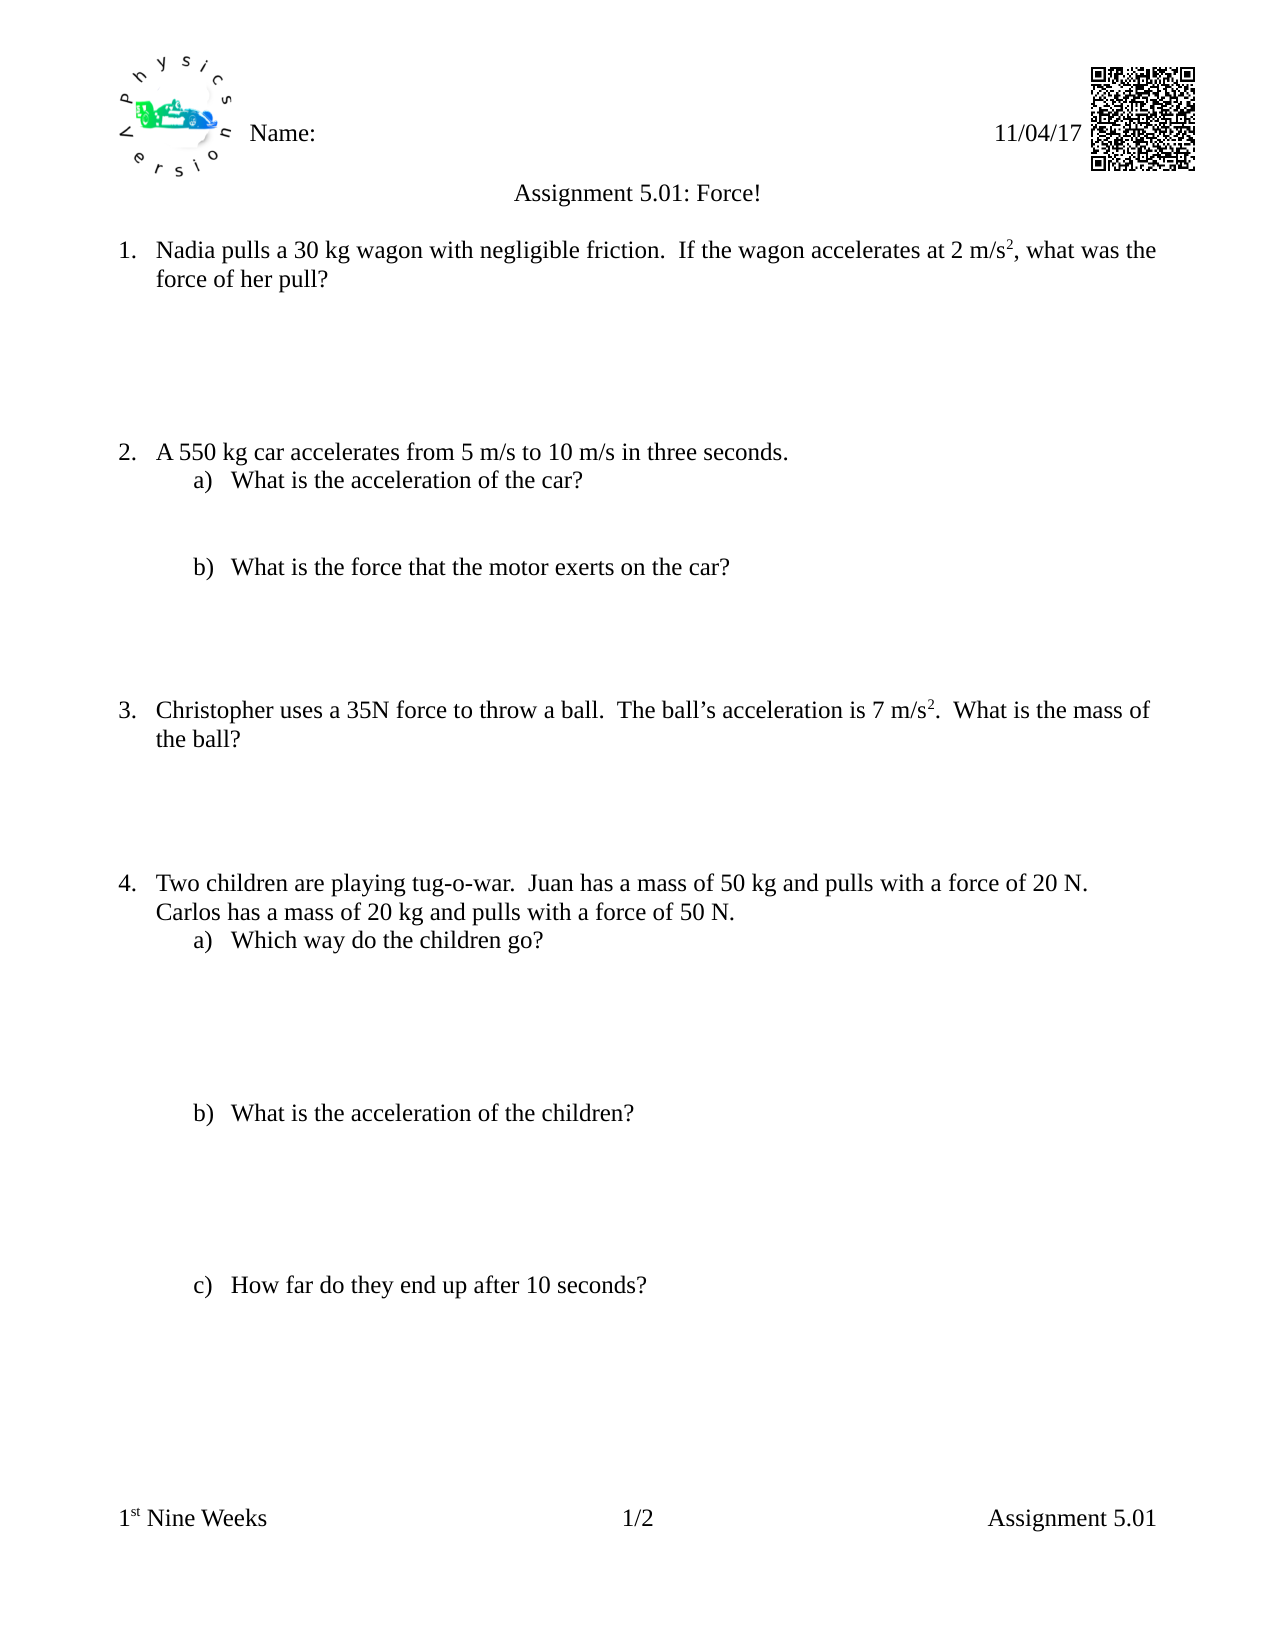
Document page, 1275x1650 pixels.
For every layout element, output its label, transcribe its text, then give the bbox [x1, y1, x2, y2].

list A 550 kg car accelerates from 5 m/s to 10 m/s in three seconds. [118, 437, 1157, 466]
picture [1082, 58, 1203, 179]
list What is the acceleration of the children? [193, 1098, 1157, 1127]
list Christopher uses a 35N force to throw a ball. The ball’s acceleration is 7 m/s2. What is the mass of the ball? [118, 696, 1157, 753]
list How far do they end up after 10 seconds? [193, 1271, 1157, 1299]
text Assignment 5.01: Force! [118, 176, 1157, 207]
list Which way do the children go? [193, 926, 1157, 954]
picture [119, 56, 232, 177]
list What is the force that the motor exerts on the car? [193, 552, 1157, 581]
list Two children are playing tug-o-war. Juan has a mass of 50 kg and pulls with a force of 20 N. Carlos has a mass of 20 kg and pulls with a force of 50 N. [118, 868, 1157, 926]
list Nadia pulls a 30 kg wagon with negligible friction. If the wagon accelerates at 2 m/s2, what was the force of her pull? [118, 236, 1157, 293]
list What is the acceleration of the car? [193, 466, 1157, 494]
